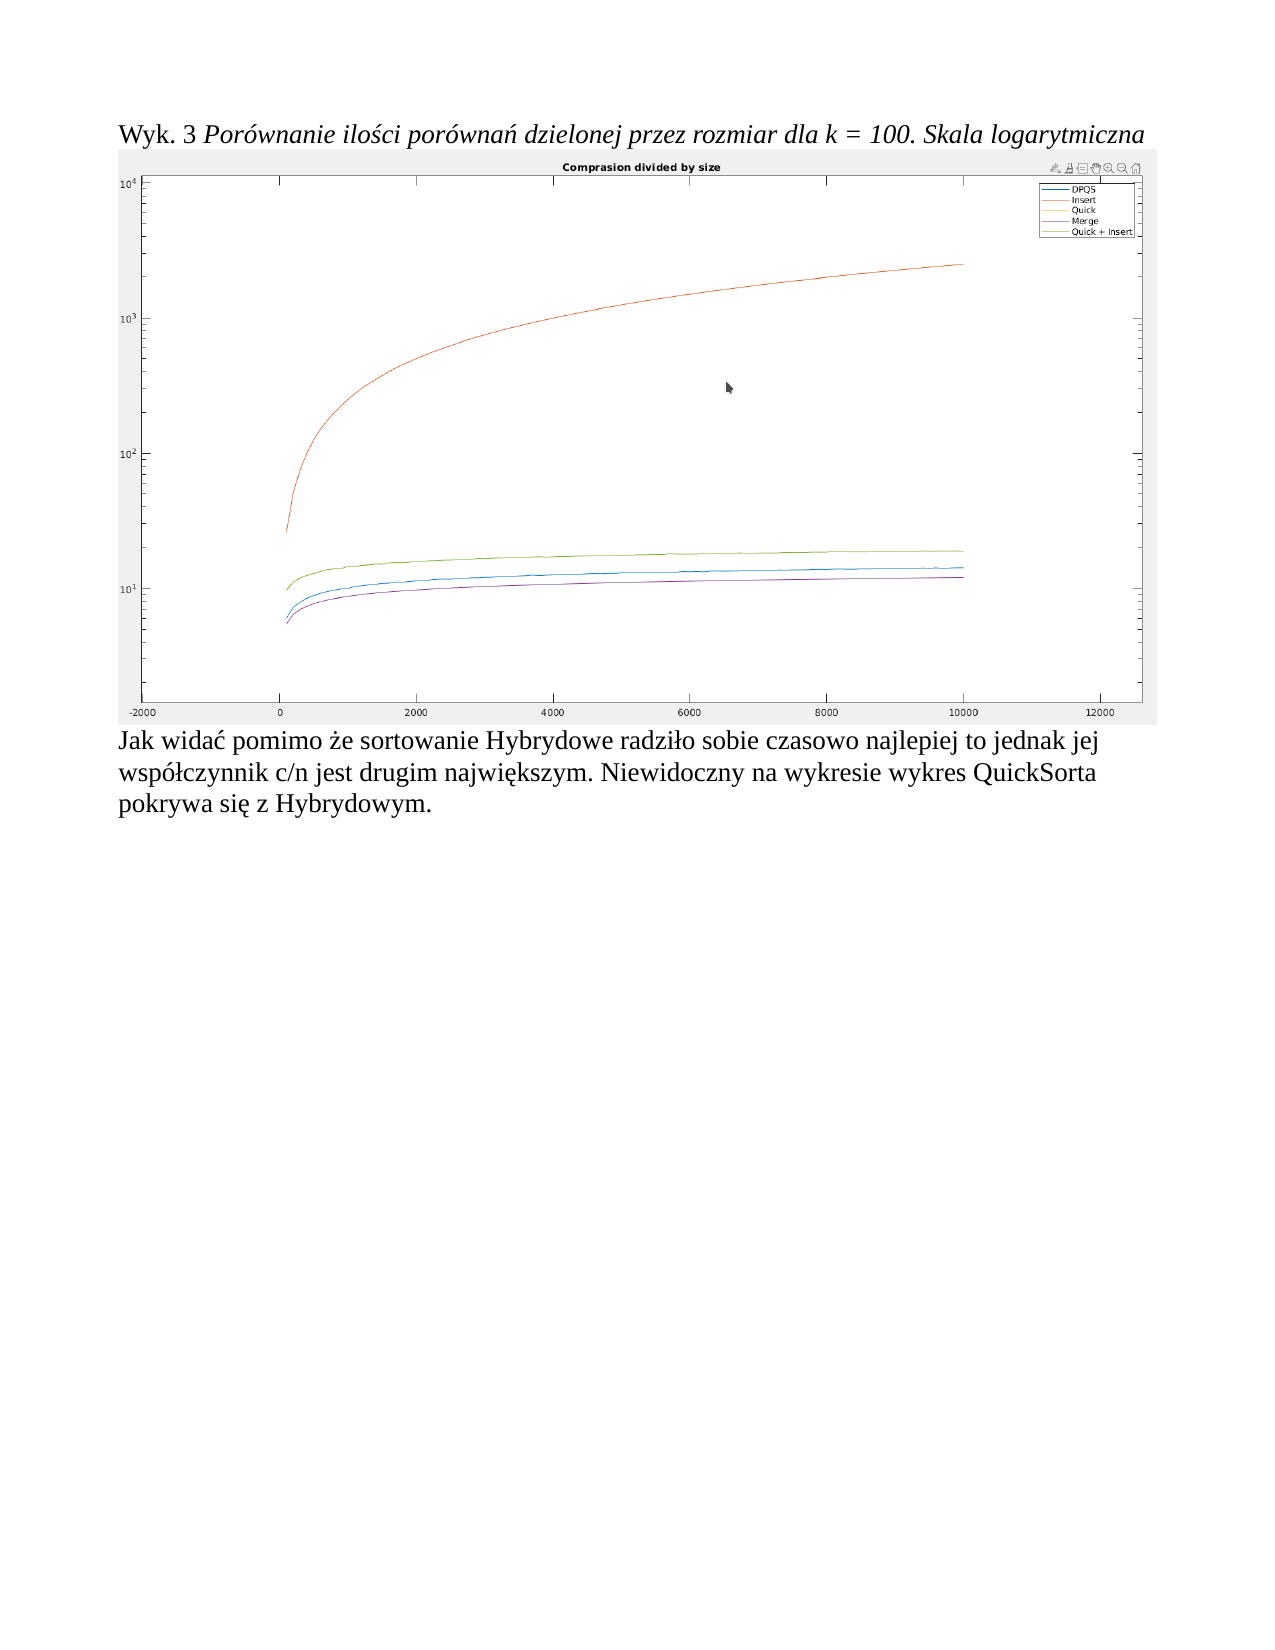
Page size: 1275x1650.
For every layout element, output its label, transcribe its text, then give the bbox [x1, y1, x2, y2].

picture [118, 149, 1157, 725]
text Jak widać pomimo że sortowanie Hybrydowe radziło sobie czasowo najlepiej to jednak jej współczynnik c/n jest drugim największym. Niewidoczny na wykresie wykres QuickSorta pokrywa się z Hybrydowym. [118, 725, 1157, 818]
text Wyk. 3 Porównanie ilości porównań dzielonej przez rozmiar dla k = 100. Skala logarytmiczna [118, 118, 1157, 149]
